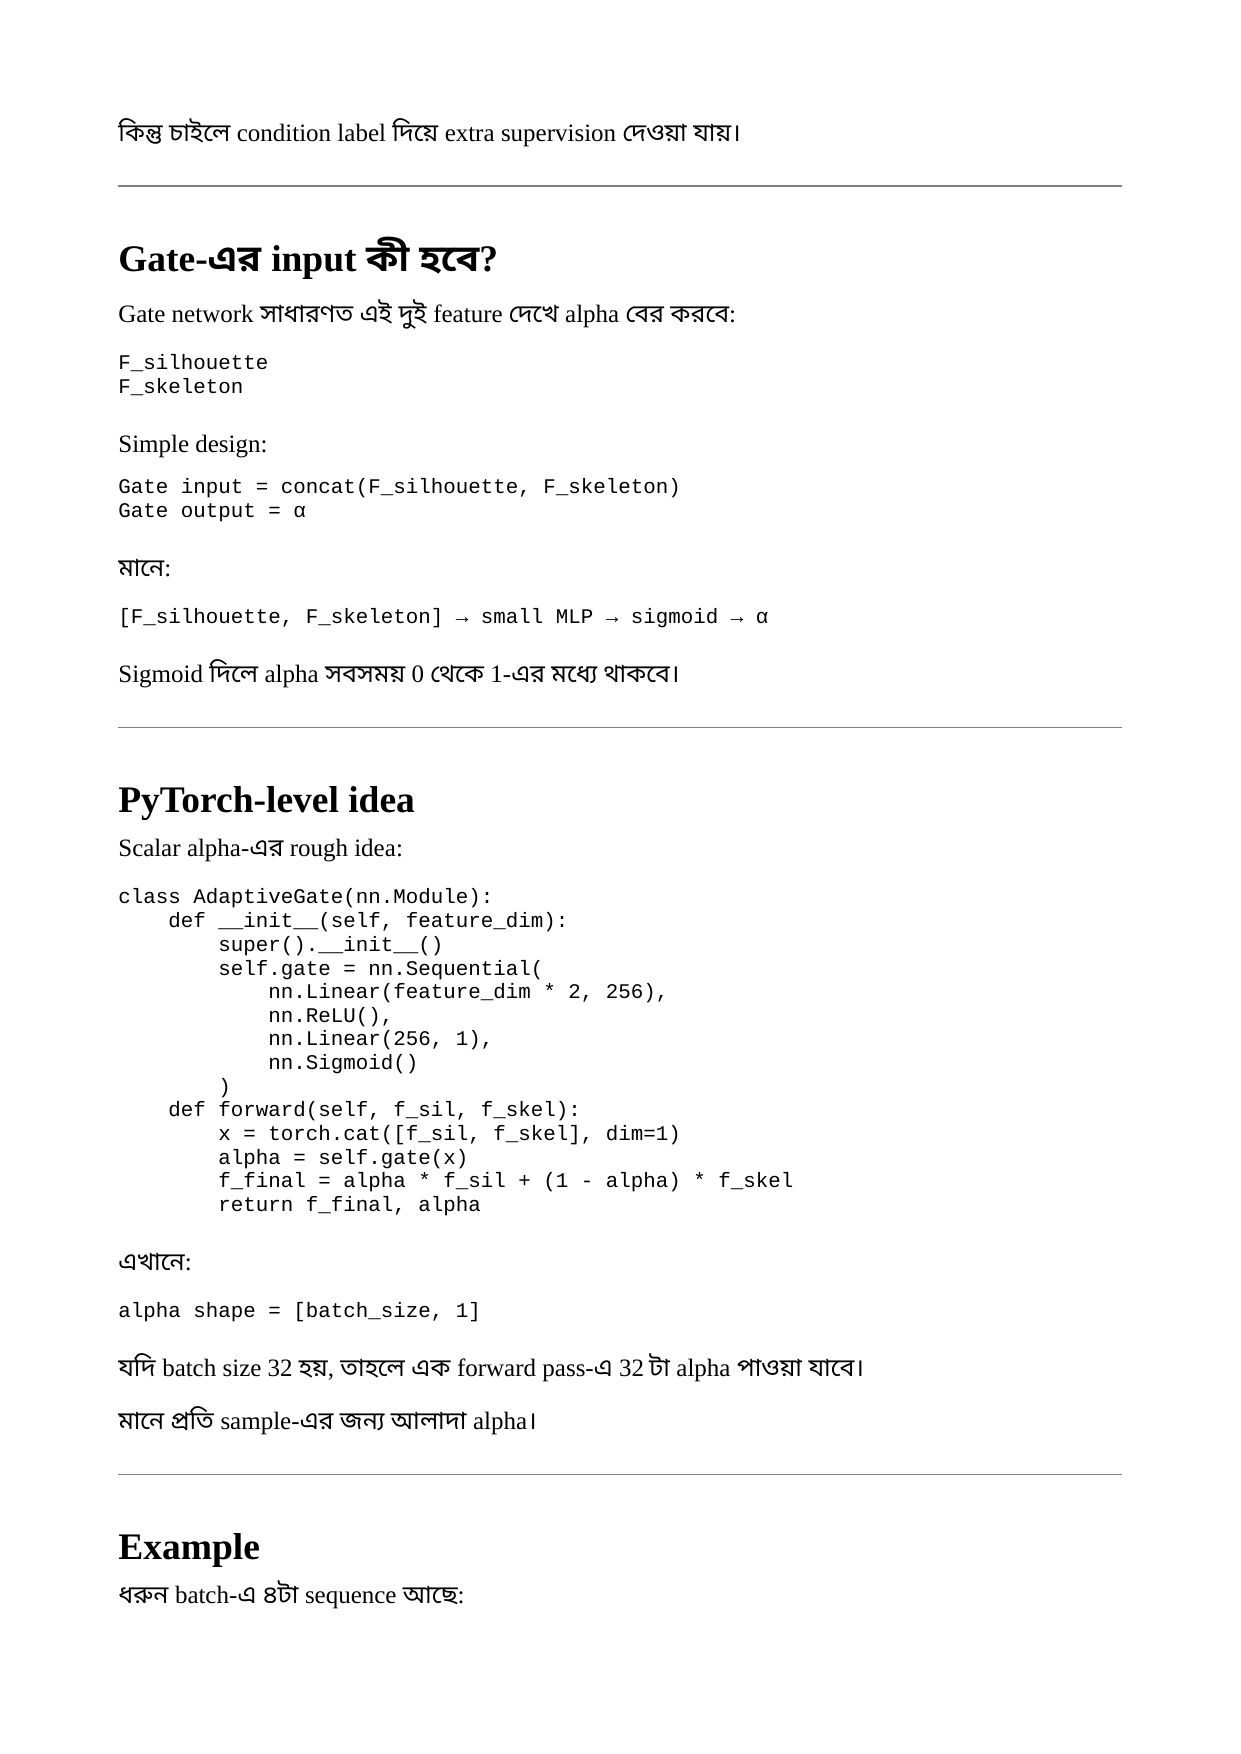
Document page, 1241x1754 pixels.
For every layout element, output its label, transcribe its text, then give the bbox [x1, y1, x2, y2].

text মানে প্রতি sample-এর জন্য আলাদা alpha। [118, 1406, 1122, 1440]
text যদি batch size 32 হয়, তাহলে এক forward pass-এ 32টা alpha পাওয়া যাবে। [118, 1353, 1122, 1387]
text [F_silhouette, F_skeleton] → small MLP → sigmoid → α [118, 606, 1122, 630]
text কিন্তু চাইলে condition label দিয়ে extra supervision দেওয়া যায়। [118, 118, 1122, 152]
text alpha = self.gate(x) [118, 1147, 1122, 1170]
text Simple design: [118, 429, 1122, 458]
text F_skeleton [118, 376, 1122, 399]
text nn.Linear(feature_dim * 2, 256), [118, 981, 1122, 1005]
text Gate output = α [118, 500, 1122, 524]
text def __init__(self, feature_dim): [118, 910, 1122, 934]
text return f_final, alpha [118, 1194, 1122, 1218]
text def forward(self, f_sil, f_skel): [118, 1099, 1122, 1123]
subtitle Gate-এর input কী হবে? [118, 236, 1122, 287]
text মানে: [118, 553, 1122, 587]
text Gate input = concat(F_silhouette, F_skeleton) [118, 477, 1122, 500]
text ধরুন batch-এ ৪টা sequence আছে: [118, 1580, 1122, 1614]
text ) [118, 1076, 1122, 1099]
text x = torch.cat([f_sil, f_skel], dim=1) [118, 1123, 1122, 1147]
text Gate network সাধারণত এই দুই feature দেখে alpha বের করবে: [118, 299, 1122, 333]
text F_silhouette [118, 352, 1122, 376]
text Sigmoid দিলে alpha সবসময় 0 থেকে 1-এর মধ্যে থাকবে। [118, 659, 1122, 693]
text alpha shape = [batch_size, 1] [118, 1300, 1122, 1324]
text Scalar alpha-এর rough idea: [118, 833, 1122, 867]
text f_final = alpha * f_sil + (1 - alpha) * f_skel [118, 1170, 1122, 1194]
text super().__init__() [118, 934, 1122, 957]
text nn.Sigmoid() [118, 1052, 1122, 1076]
text এখানে: [118, 1247, 1122, 1281]
text nn.Linear(256, 1), [118, 1028, 1122, 1052]
subtitle PyTorch-level idea [118, 778, 1122, 821]
text nn.ReLU(), [118, 1005, 1122, 1028]
text self.gate = nn.Sequential( [118, 957, 1122, 981]
subtitle Example [118, 1525, 1122, 1568]
text class AdaptiveGate(nn.Module): [118, 887, 1122, 910]
